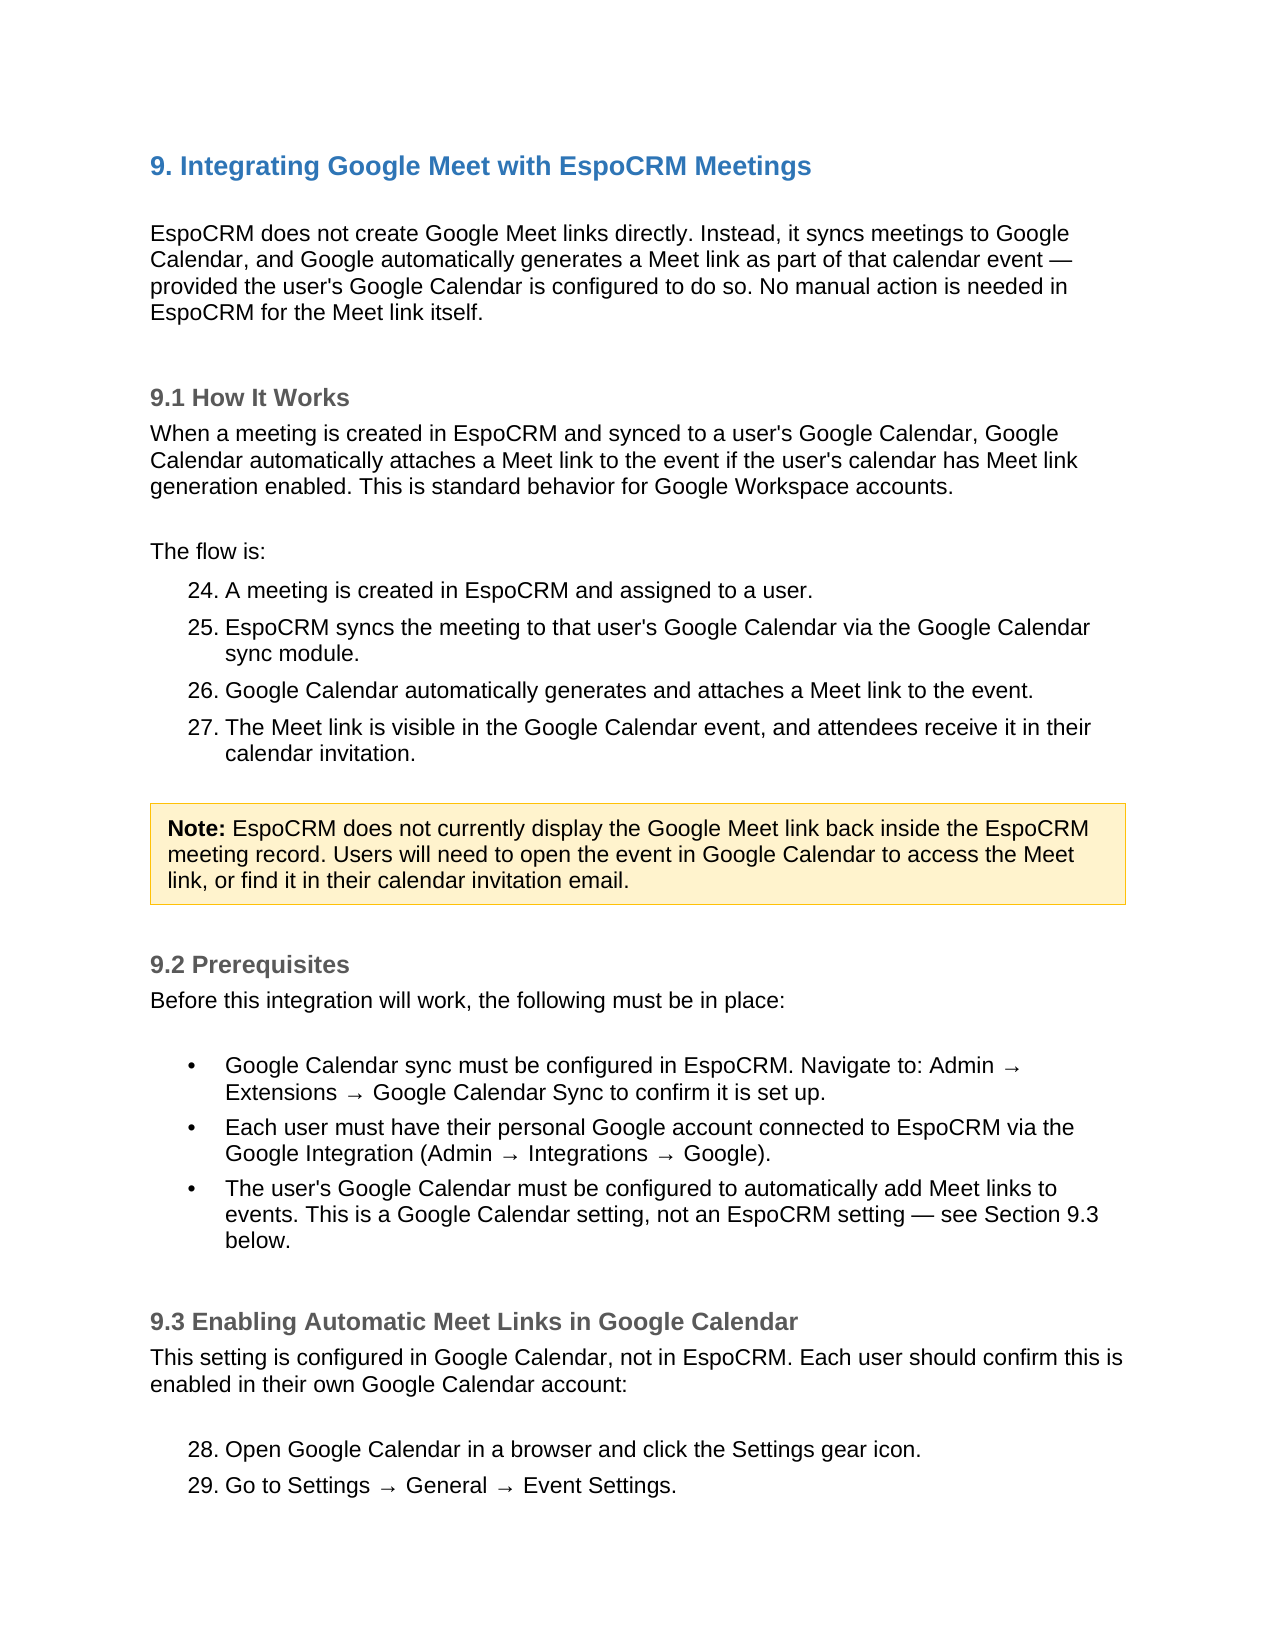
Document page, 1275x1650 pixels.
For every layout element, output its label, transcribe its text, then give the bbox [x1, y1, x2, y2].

subtitle 9.2 Prerequisites [150, 950, 1125, 979]
text This setting is configured in Google Calendar, not in EspoCRM. Each user should confirm this is enabled in their own Google Calendar account: [150, 1344, 1125, 1397]
table_header Note: EspoCRM does not currently display the Google Meet link back inside the EspoCRM meeting record. Users will need to open the event in Google Calendar to access the Meet link, or find it in their calendar invitation email. [151, 804, 1125, 904]
text EspoCRM does not create Google Meet links directly. Instead, it syncs meetings to Google Calendar, and Google automatically generates a Meet link as part of that calendar event — provided the user's Google Calendar is configured to do so. No manual action is needed in EspoCRM for the Meet link itself. [150, 220, 1125, 326]
list Go to Settings → General → Event Settings. [187, 1472, 1125, 1499]
subtitle 9. Integrating Google Meet with EspoCRM Meetings [150, 150, 1125, 181]
list Google Calendar automatically generates and attaches a Meet link to the event. [187, 677, 1125, 703]
list Open Google Calendar in a browser and click the Settings gear icon. [187, 1436, 1125, 1462]
list Google Calendar sync must be configured in EspoCRM. Navigate to: Admin → Extensions → Google Calendar Sync to confirm it is set up. [187, 1052, 1125, 1105]
text When a meeting is created in EspoCRM and synced to a user's Google Calendar, Google Calendar automatically attaches a Meet link to the event if the user's calendar has Meet link generation enabled. This is standard behavior for Google Workspace accounts. [150, 420, 1125, 499]
list The Meet link is visible in the Google Calendar event, and attendees receive it in their calendar invitation. [187, 714, 1125, 766]
text Before this integration will work, the following must be in place: [150, 987, 1125, 1014]
list A meeting is created in EspoCRM and assigned to a user. [187, 577, 1125, 603]
list EspoCRM syncs the meeting to that user's Google Calendar via the Google Calendar sync module. [187, 614, 1125, 666]
text The flow is: [150, 538, 1125, 564]
subtitle 9.3 Enabling Automatic Meet Links in Google Calendar [150, 1307, 1125, 1336]
list Each user must have their personal Google account connected to EspoCRM via the Google Integration (Admin → Integrations → Google). [187, 1113, 1125, 1166]
list The user's Google Calendar must be configured to automatically add Meet links to events. This is a Google Calendar setting, not an EspoCRM setting — see Section 9.3 below. [187, 1174, 1125, 1254]
subtitle 9.1 How It Works [150, 383, 1125, 412]
